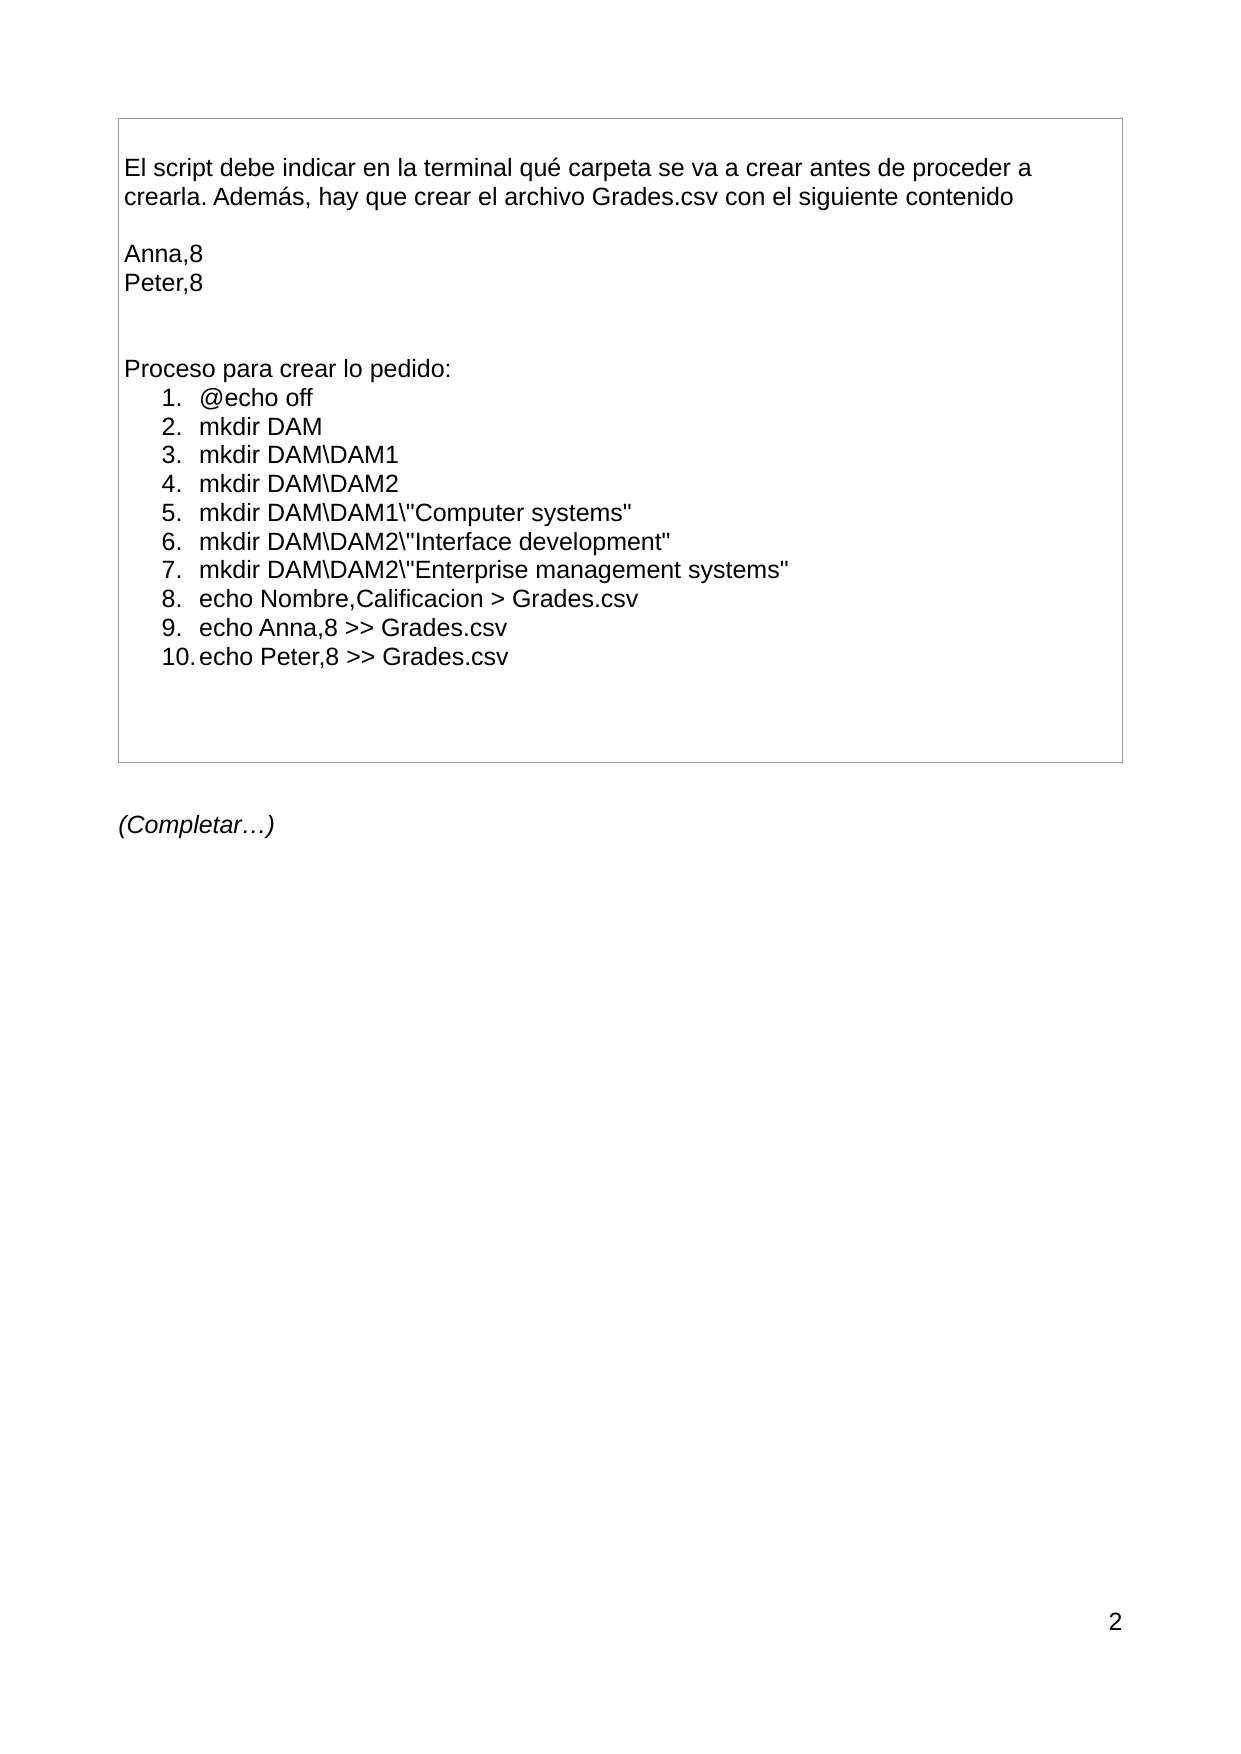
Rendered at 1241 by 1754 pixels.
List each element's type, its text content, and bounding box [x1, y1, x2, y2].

table_cell 1.1. Investiga qué es un script .bat e indica cómo crear uno. Es un archivo de procresamiento por lotes en windows que contiene comandos que se ejecutan en secuencia en la CMD , es util para automatizar tareas Para crear un archivo .bat : @echo off → echo “Hola, mundo!” → pause 1.2. Investiga qué es un archivo .csv e indica cómo crear uno desde un script .bat. Es un archivo de texto que almacena datos tabulares en formato de valores separados por comas , es utilzado para intencambiar datos de aplicaciones. Para crear un archivo .csv: Nombre,nota → Anna,8 → Peter,8 1.3. Crea un script .bat que permita generar la siguiente estructura de forma automática en el mismo lugar en el que se encuentre el script atendiendo a las siguientes características: El script debe indicar en la terminal qué carpeta se va a crear antes de proceder a crearla. Además, hay que crear el archivo Grades.csv con el siguiente contenido Anna,8 Peter,8 Proceso para crear lo pedido: @echo off mkdir DAM mkdir DAM\DAM1 mkdir DAM\DAM2 mkdir DAM\DAM1\"Computer systems" mkdir DAM\DAM2\"Interface development" mkdir DAM\DAM2\"Enterprise management systems" echo Nombre,Calificacion > Grades.csv echo Anna,8 >> Grades.csv echo Peter,8 >> Grades.csv [119, 119, 1122, 762]
text (Completar…) [118, 810, 1122, 839]
